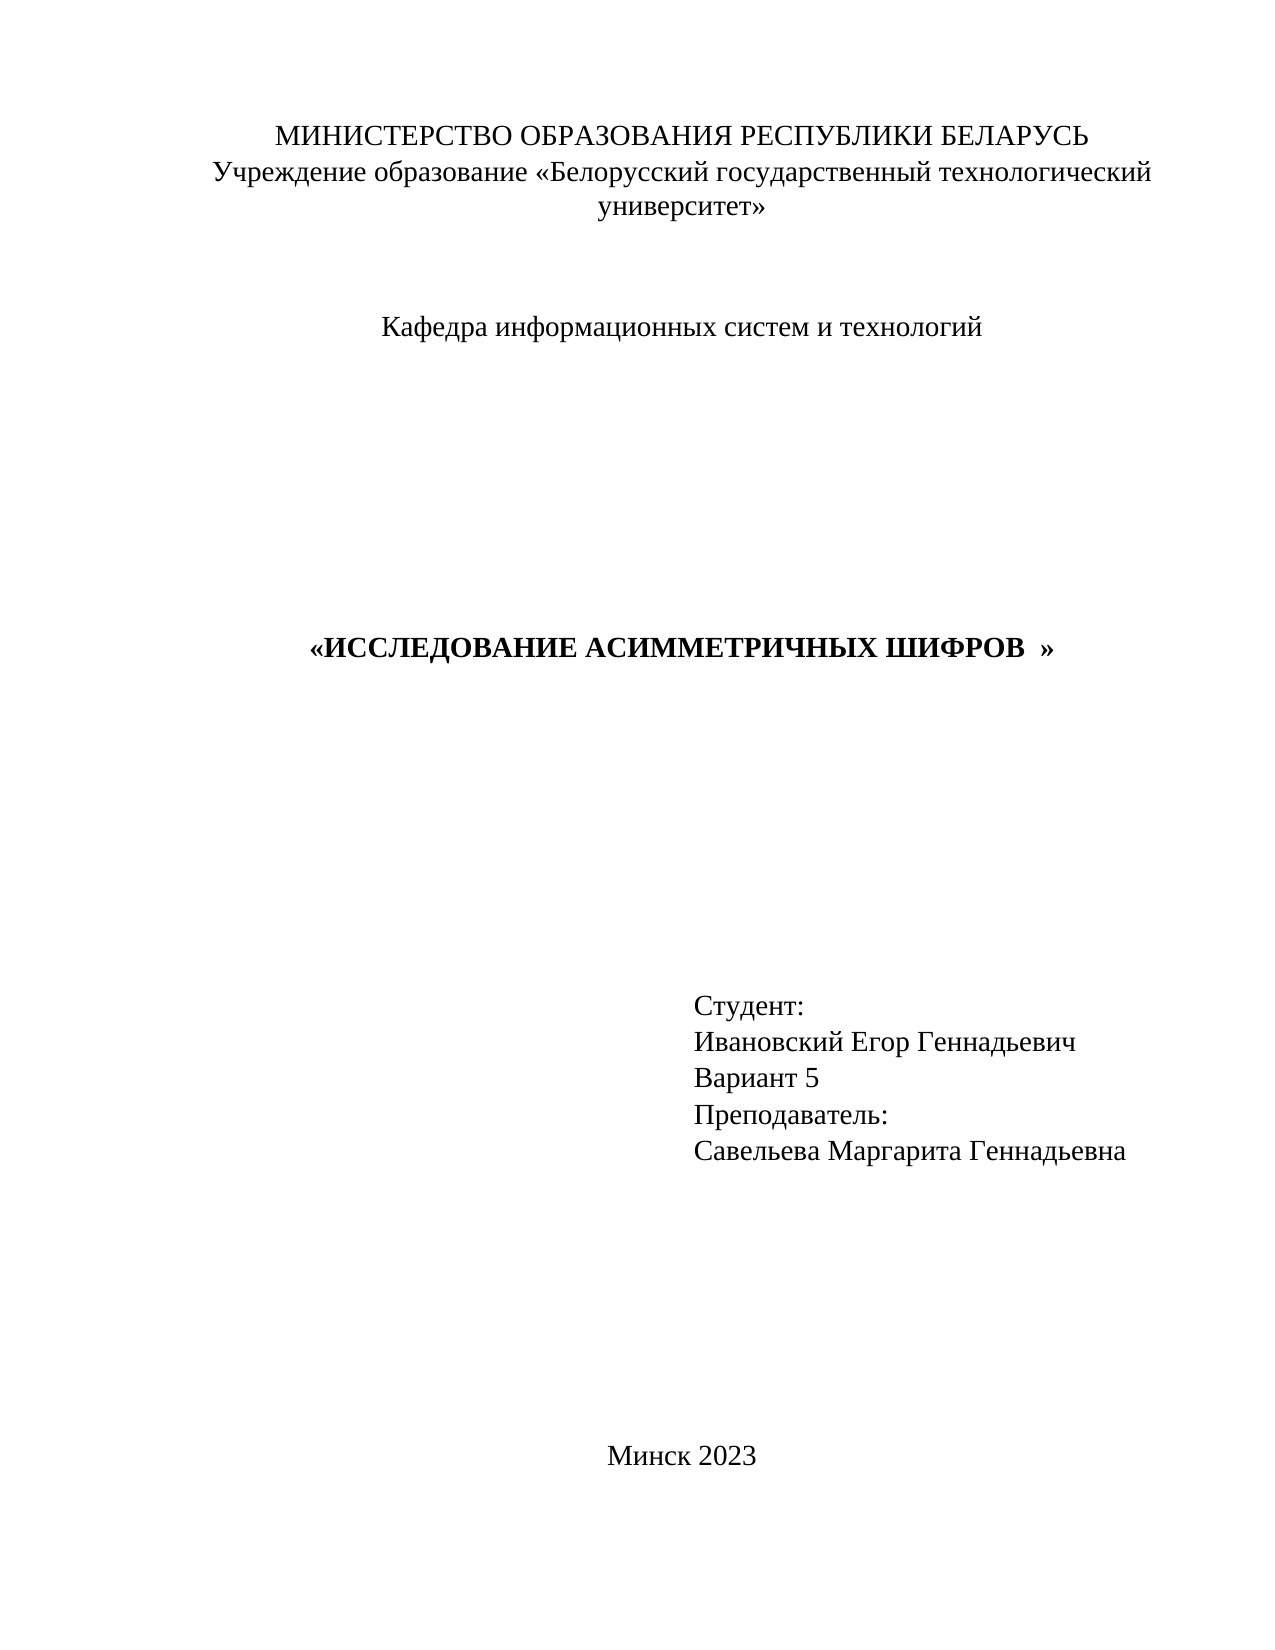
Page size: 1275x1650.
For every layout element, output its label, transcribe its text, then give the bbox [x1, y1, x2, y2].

text Минск 2023 [177, 1438, 1186, 1471]
text Вариант 5 [693, 1061, 1186, 1094]
text Ивановский Егор Геннадьевич [693, 1024, 1186, 1058]
text Учреждение образование «Белорусский государственный технологический университет» [177, 154, 1186, 222]
text МИНИСТЕРСТВО ОБРАЗОВАНИЯ РЕСПУБЛИКИ БЕЛАРУСЬ [177, 118, 1186, 152]
text Савельева Маргарита Геннадьевна [693, 1133, 1186, 1167]
text Преподаватель: [693, 1097, 1186, 1131]
text «ИССЛЕДОВАНИЕ АСИММЕТРИЧНЫХ ШИФРОВ » [177, 630, 1186, 664]
text Кафедра информационных систем и технологий [177, 309, 1186, 343]
text Студент: [693, 988, 1186, 1021]
